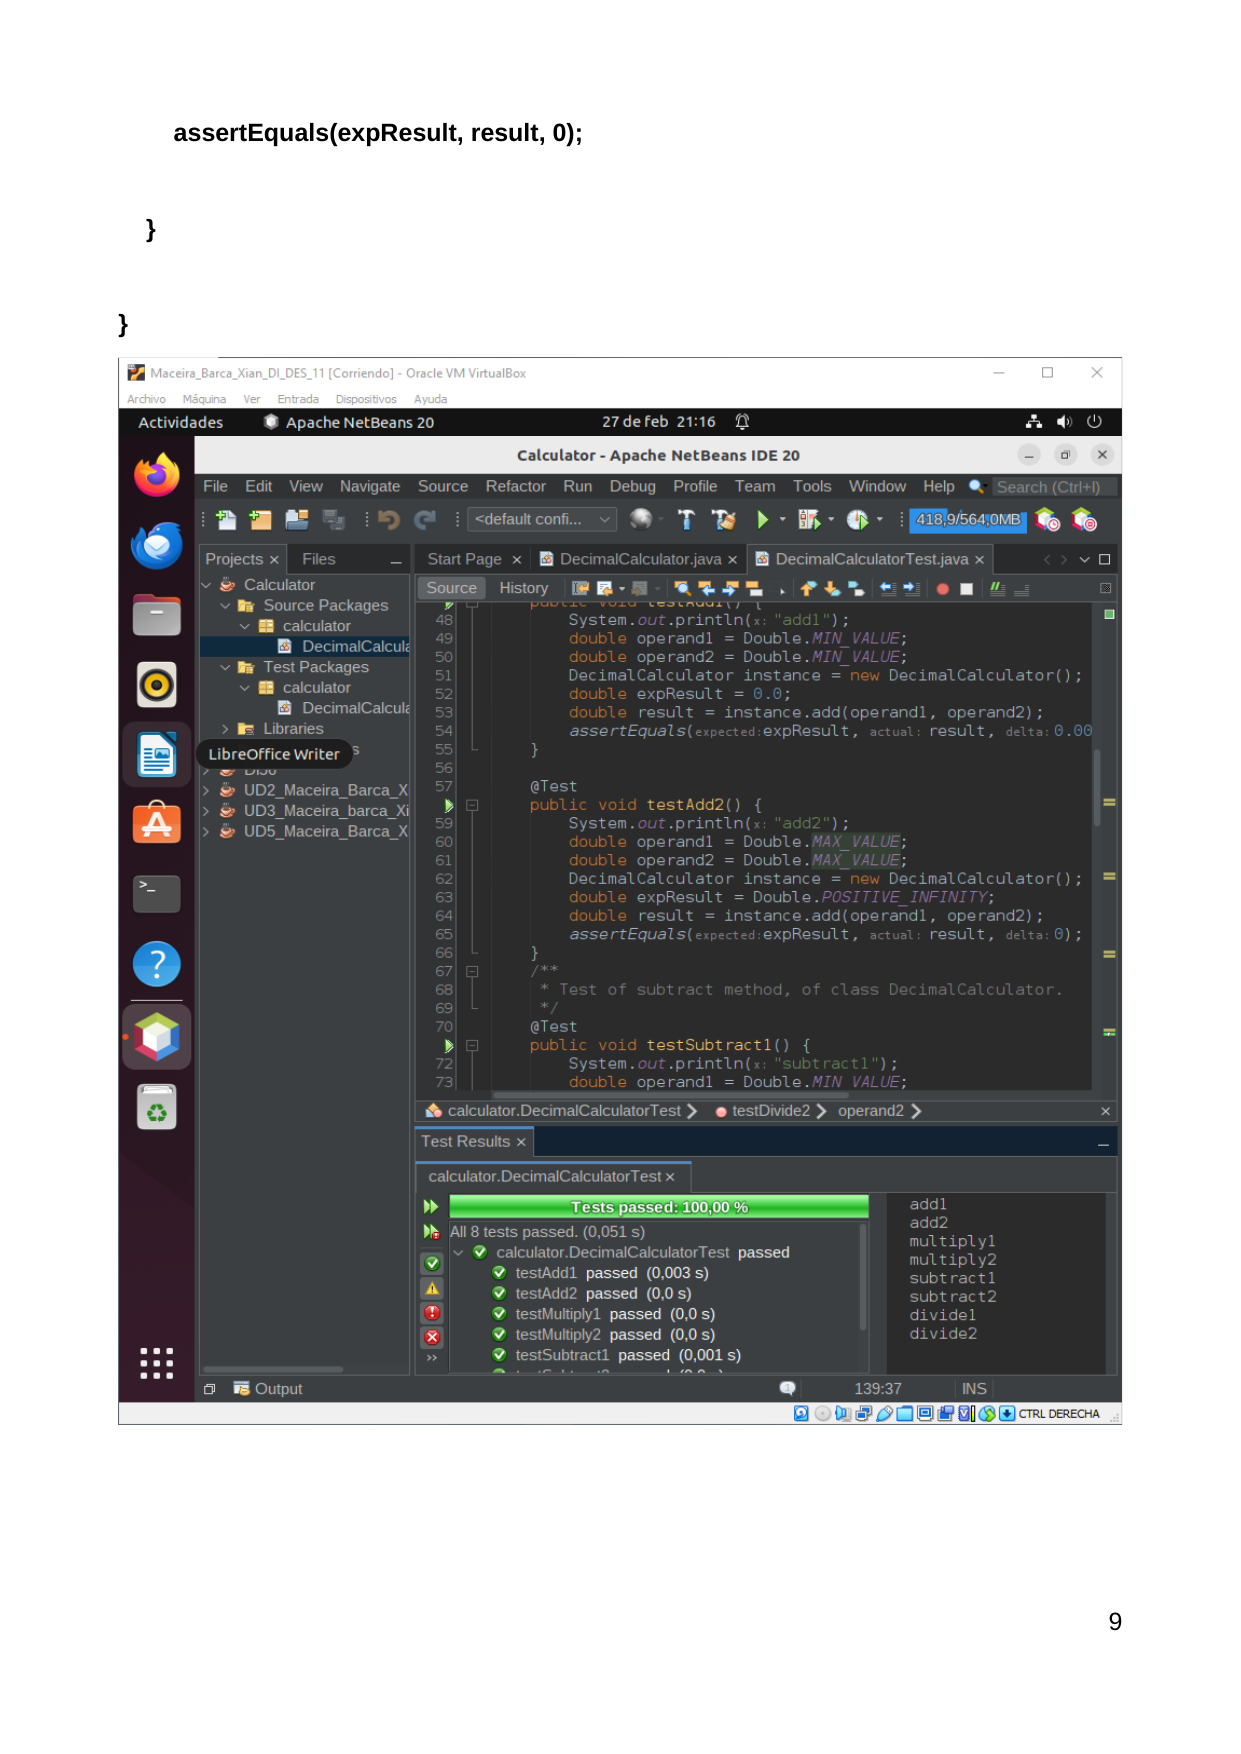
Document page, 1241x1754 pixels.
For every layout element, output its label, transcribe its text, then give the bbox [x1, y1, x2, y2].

picture [118, 357, 1123, 1425]
text assertEquals(expResult, result, 0); [118, 118, 1122, 147]
text } [118, 214, 1122, 242]
text } [118, 309, 1122, 338]
